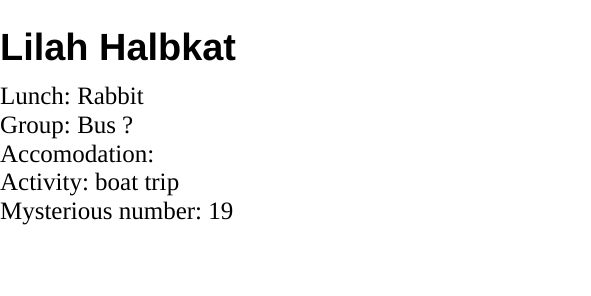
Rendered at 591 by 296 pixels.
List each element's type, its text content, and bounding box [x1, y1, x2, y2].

text Mysterious number: 19 [0, 196, 591, 225]
text Activity: boat trip [0, 167, 591, 196]
text Accomodation: [0, 139, 591, 167]
text Group: Bus ? [0, 110, 591, 139]
subtitle Lilah Halbkat [0, 25, 591, 69]
text Lunch: Rabbit [0, 81, 591, 110]
